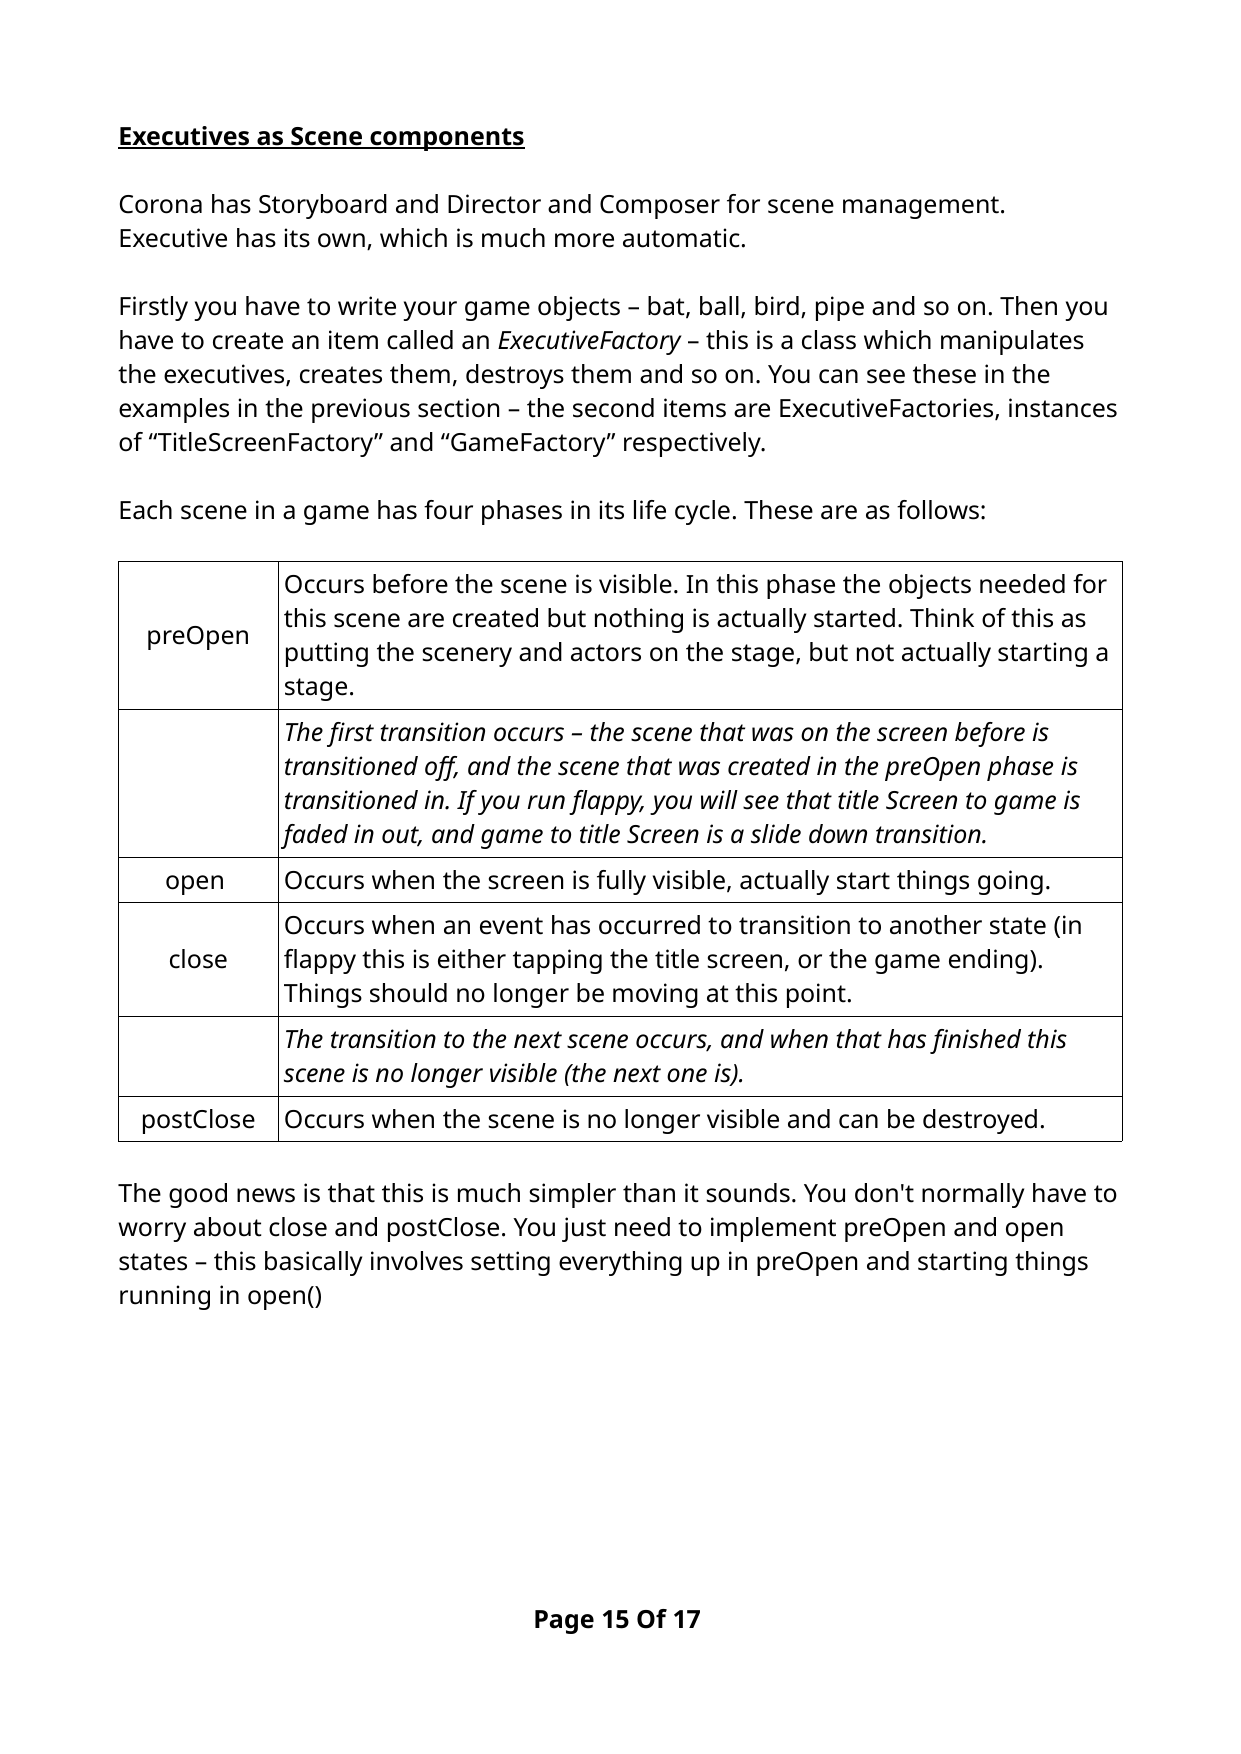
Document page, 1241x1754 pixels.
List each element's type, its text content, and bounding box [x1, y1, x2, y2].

table_cell The transition to the next scene occurs, and when that has finished this scene is no longer visible (the next one is). [279, 1017, 1122, 1096]
table_cell The first transition occurs – the scene that was on the screen before is transitioned off, and the scene that was created in the preOpen phase is transitioned in. If you run flappy, you will see that title Screen to game is faded in out, and game to title Screen is a slide down transition. [279, 710, 1122, 857]
table_cell Occurs when the screen is fully visible, actually start things going. [279, 858, 1122, 902]
text The good news is that this is much simpler than it sounds. You don't normally have to worry about close and postClose. You just need to implement preOpen and open states – this basically involves setting everything up in preOpen and starting things running in open() [118, 1175, 1122, 1312]
table_header Occurs before the scene is visible. In this phase the objects needed for this scene are created but nothing is actually started. Think of this as putting the scenery and actors on the stage, but not actually starting a stage. [279, 562, 1122, 709]
table_cell [119, 1017, 278, 1096]
table_cell [119, 710, 278, 857]
table_cell Occurs when an event has occurred to transition to another state (in flappy this is either tapping the title screen, or the game ending). Things should no longer be moving at this point. [279, 903, 1122, 1016]
table_cell close [119, 903, 278, 1016]
table_cell postClose [119, 1097, 278, 1141]
text Corona has Storyboard and Director and Composer for scene management. Executive has its own, which is much more automatic. [118, 186, 1122, 254]
text Each scene in a game has four phases in its life cycle. These are as follows: [118, 493, 1122, 527]
table_header preOpen [119, 562, 278, 709]
table_cell open [119, 858, 278, 902]
table_cell Occurs when the scene is no longer visible and can be destroyed. [279, 1097, 1122, 1141]
text Firstly you have to write your game objects – bat, ball, bird, pipe and so on. Then you have to create an item called an ExecutiveFactory – this is a class which manipulates the executives, creates them, destroys them and so on. You can see these in the examples in the previous section – the second items are ExecutiveFactories, instances of “TitleScreenFactory” and “GameFactory” respectively. [118, 288, 1122, 459]
text Executives as Scene components [118, 118, 1122, 152]
